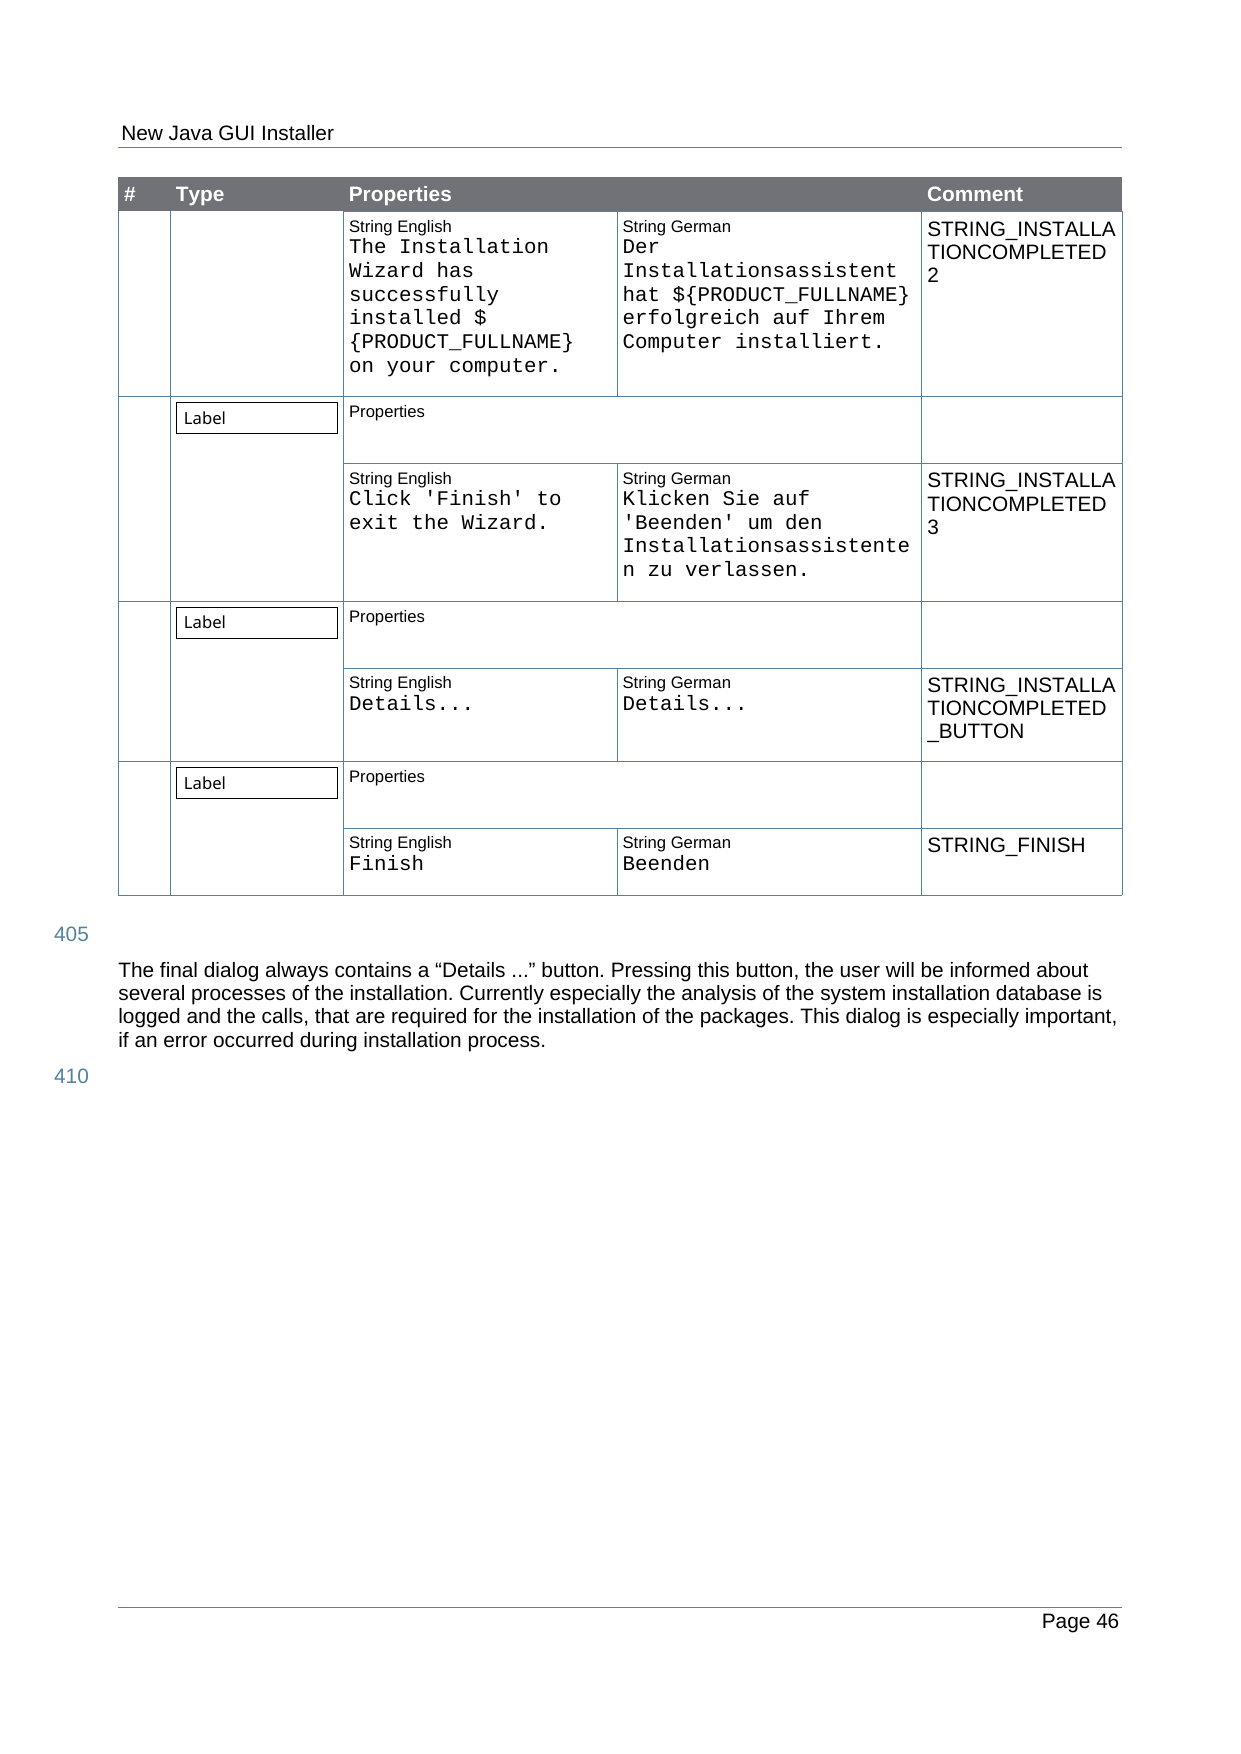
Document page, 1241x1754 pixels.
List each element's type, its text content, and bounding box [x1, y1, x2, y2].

table_header Properties [344, 397, 921, 463]
table_header [922, 602, 1122, 668]
table_header Comment [921, 177, 1122, 211]
table_header [922, 397, 1122, 463]
table_cell String English Click 'Finish' to exit the Wizard. [344, 464, 617, 601]
table_cell [171, 762, 343, 895]
table_header Type [170, 177, 343, 211]
table_cell String English The Installation Wizard has successfully installed ${PRODUCT_FULLNAME} on your computer. [344, 212, 617, 396]
table_header Properties [343, 177, 921, 211]
table_cell [171, 397, 343, 601]
table_header Properties [344, 602, 921, 668]
table_cell STRING_INSTALLATIONCOMPLETED_BUTTON [922, 669, 1122, 761]
table_cell <#> [119, 762, 170, 895]
table_cell String German Details... [618, 669, 921, 761]
table_cell STRING_INSTALLATIONCOMPLETED3 [922, 464, 1122, 601]
text The final dialog always contains a “Details ...” button. Pressing this button, the user will be informed about several processes of the installation. Currently especially the analysis of the system installation database is logged and the calls, that are required for the installation of the packages. This dialog is especially important, if an error occurred during installation process. [118, 959, 1122, 1052]
table_cell [171, 211, 343, 396]
table_cell <#> [119, 211, 170, 396]
table_cell String English Finish [344, 829, 617, 895]
table_cell STRING_INSTALLATIONCOMPLETED2 [922, 212, 1122, 396]
table_cell String German Der Installationsassistent hat ${PRODUCT_FULLNAME} erfolgreich auf Ihrem Computer installiert. [618, 212, 921, 396]
table_header Properties [344, 762, 921, 828]
table_cell <#> [119, 602, 170, 761]
table_cell STRING_FINISH [922, 829, 1122, 895]
table_cell String German Klicken Sie auf 'Beenden' um den Installationsassistenten zu verlassen. [618, 464, 921, 601]
table_cell String English Details... [344, 669, 617, 761]
table_header # [118, 177, 170, 211]
table_cell String German Beenden [618, 829, 921, 895]
table_cell <#> [119, 397, 170, 601]
table_header [922, 762, 1122, 828]
table_cell [171, 602, 343, 761]
